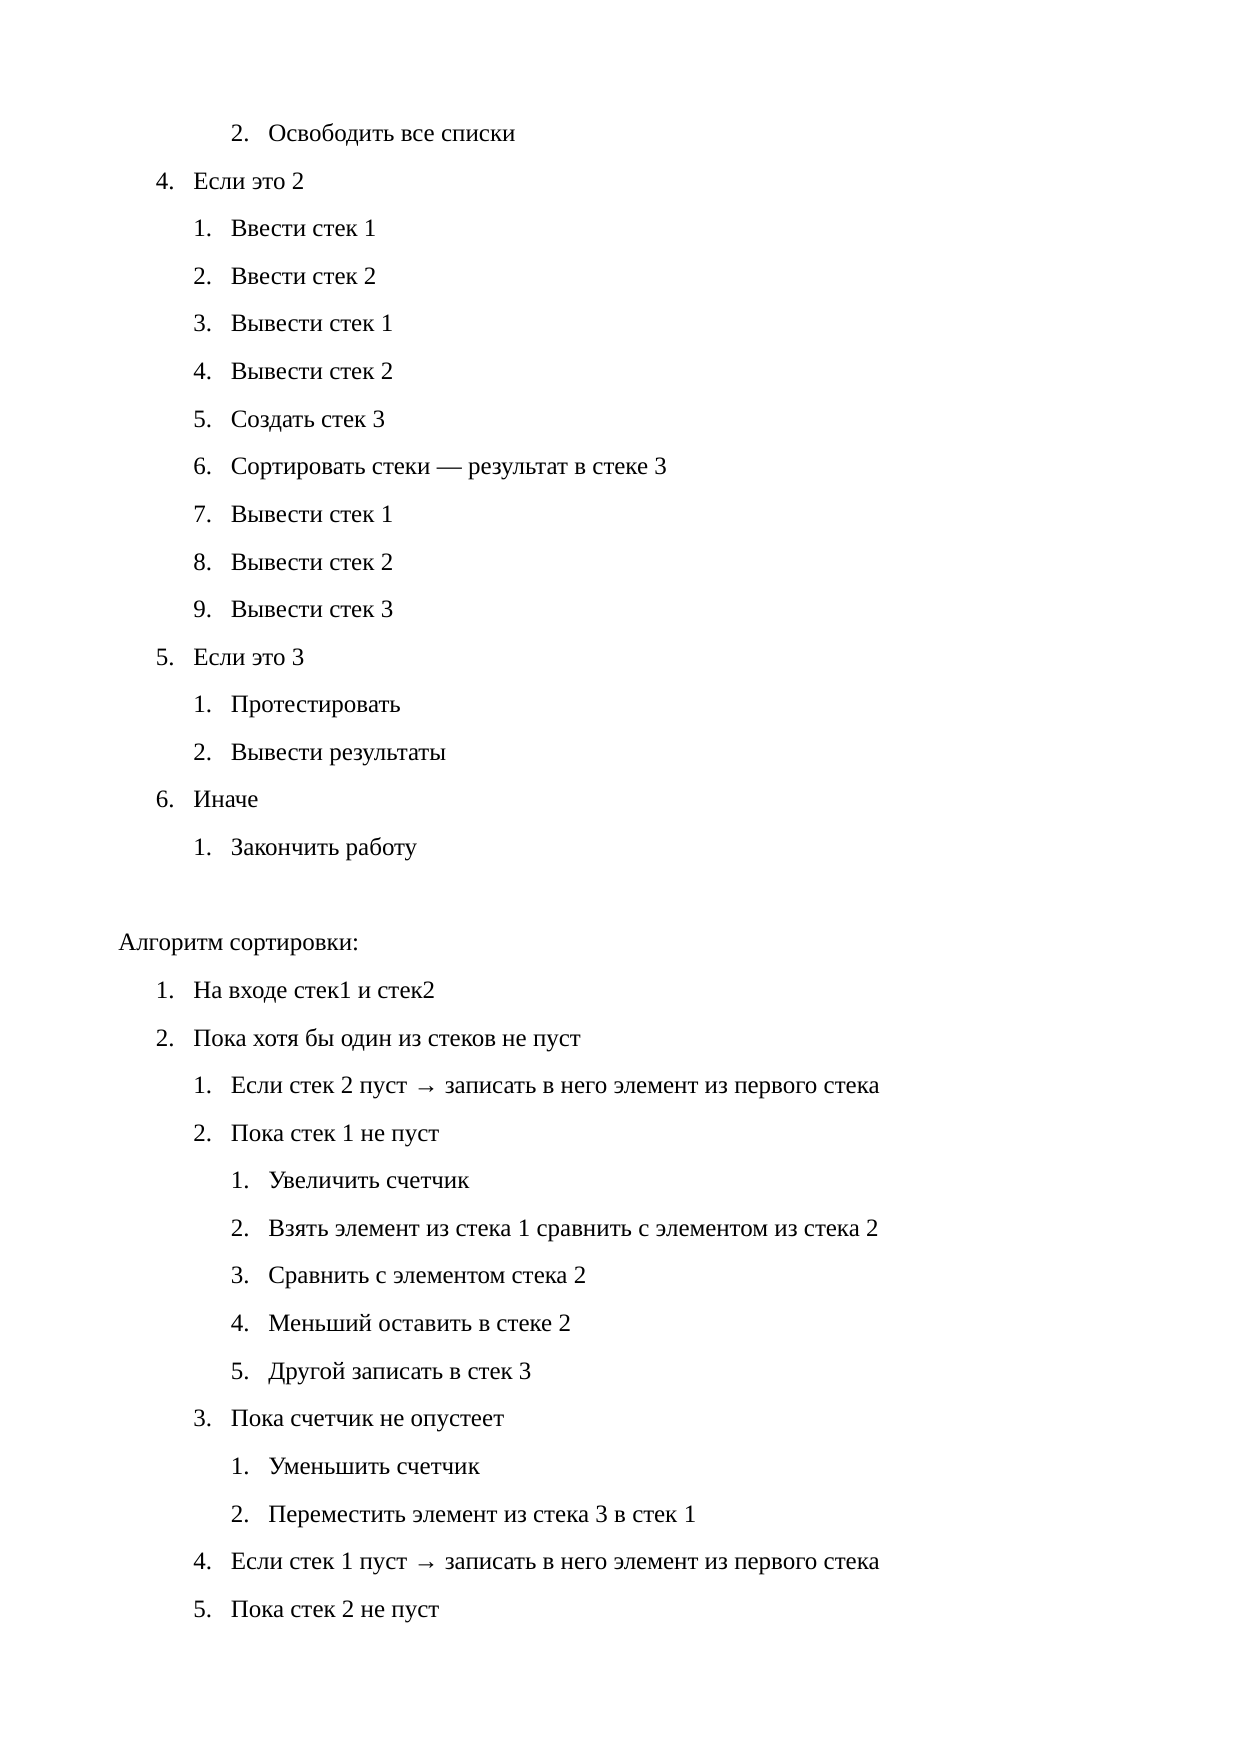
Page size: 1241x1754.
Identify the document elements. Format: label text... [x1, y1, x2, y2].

list Сортировать стеки — результат в стеке 3 [193, 451, 1122, 480]
text Алгоритм сортировки: [118, 927, 1122, 956]
list Вывести стек 1 [193, 308, 1122, 337]
list Уменьшить счетчик [231, 1451, 1122, 1480]
list На входе стек1 и стек2 [156, 975, 1122, 1004]
list Вывести стек 2 [193, 356, 1122, 385]
list Вывести стек 2 [193, 547, 1122, 575]
list Меньший оставить в стеке 2 [231, 1308, 1122, 1337]
list Взять элемент из стека 1 сравнить с элементом из стека 2 [231, 1213, 1122, 1242]
list Если это 2 [156, 166, 1122, 194]
list Пока хотя бы один из стеков не пуст [156, 1023, 1122, 1051]
list Другой записать в стек 3 [231, 1356, 1122, 1384]
list Ввести стек 2 [193, 261, 1122, 290]
list Создать стек 3 [193, 404, 1122, 432]
list Пока стек 1 не пуст [193, 1118, 1122, 1147]
list Вывести стек 3 [193, 594, 1122, 623]
list Если это 3 [156, 642, 1122, 671]
list Увеличить счетчик [231, 1165, 1122, 1194]
list Иначе [156, 784, 1122, 813]
list Если стек 1 пуст → записать в него элемент из первого стека [193, 1546, 1122, 1575]
list Протестировать [193, 689, 1122, 718]
list Сравнить с элементом стека 2 [231, 1261, 1122, 1289]
list Освободить все списки [231, 118, 1122, 147]
list Пока счетчик не опустеет [193, 1403, 1122, 1432]
list Пока стек 2 не пуст [193, 1594, 1122, 1623]
list Вывести результаты [193, 737, 1122, 766]
list Переместить элемент из стека 3 в стек 1 [231, 1499, 1122, 1527]
list Ввести стек 1 [193, 213, 1122, 242]
list Если стек 2 пуст → записать в него элемент из первого стека [193, 1070, 1122, 1099]
list Закончить работу [193, 832, 1122, 861]
list Вывести стек 1 [193, 499, 1122, 528]
